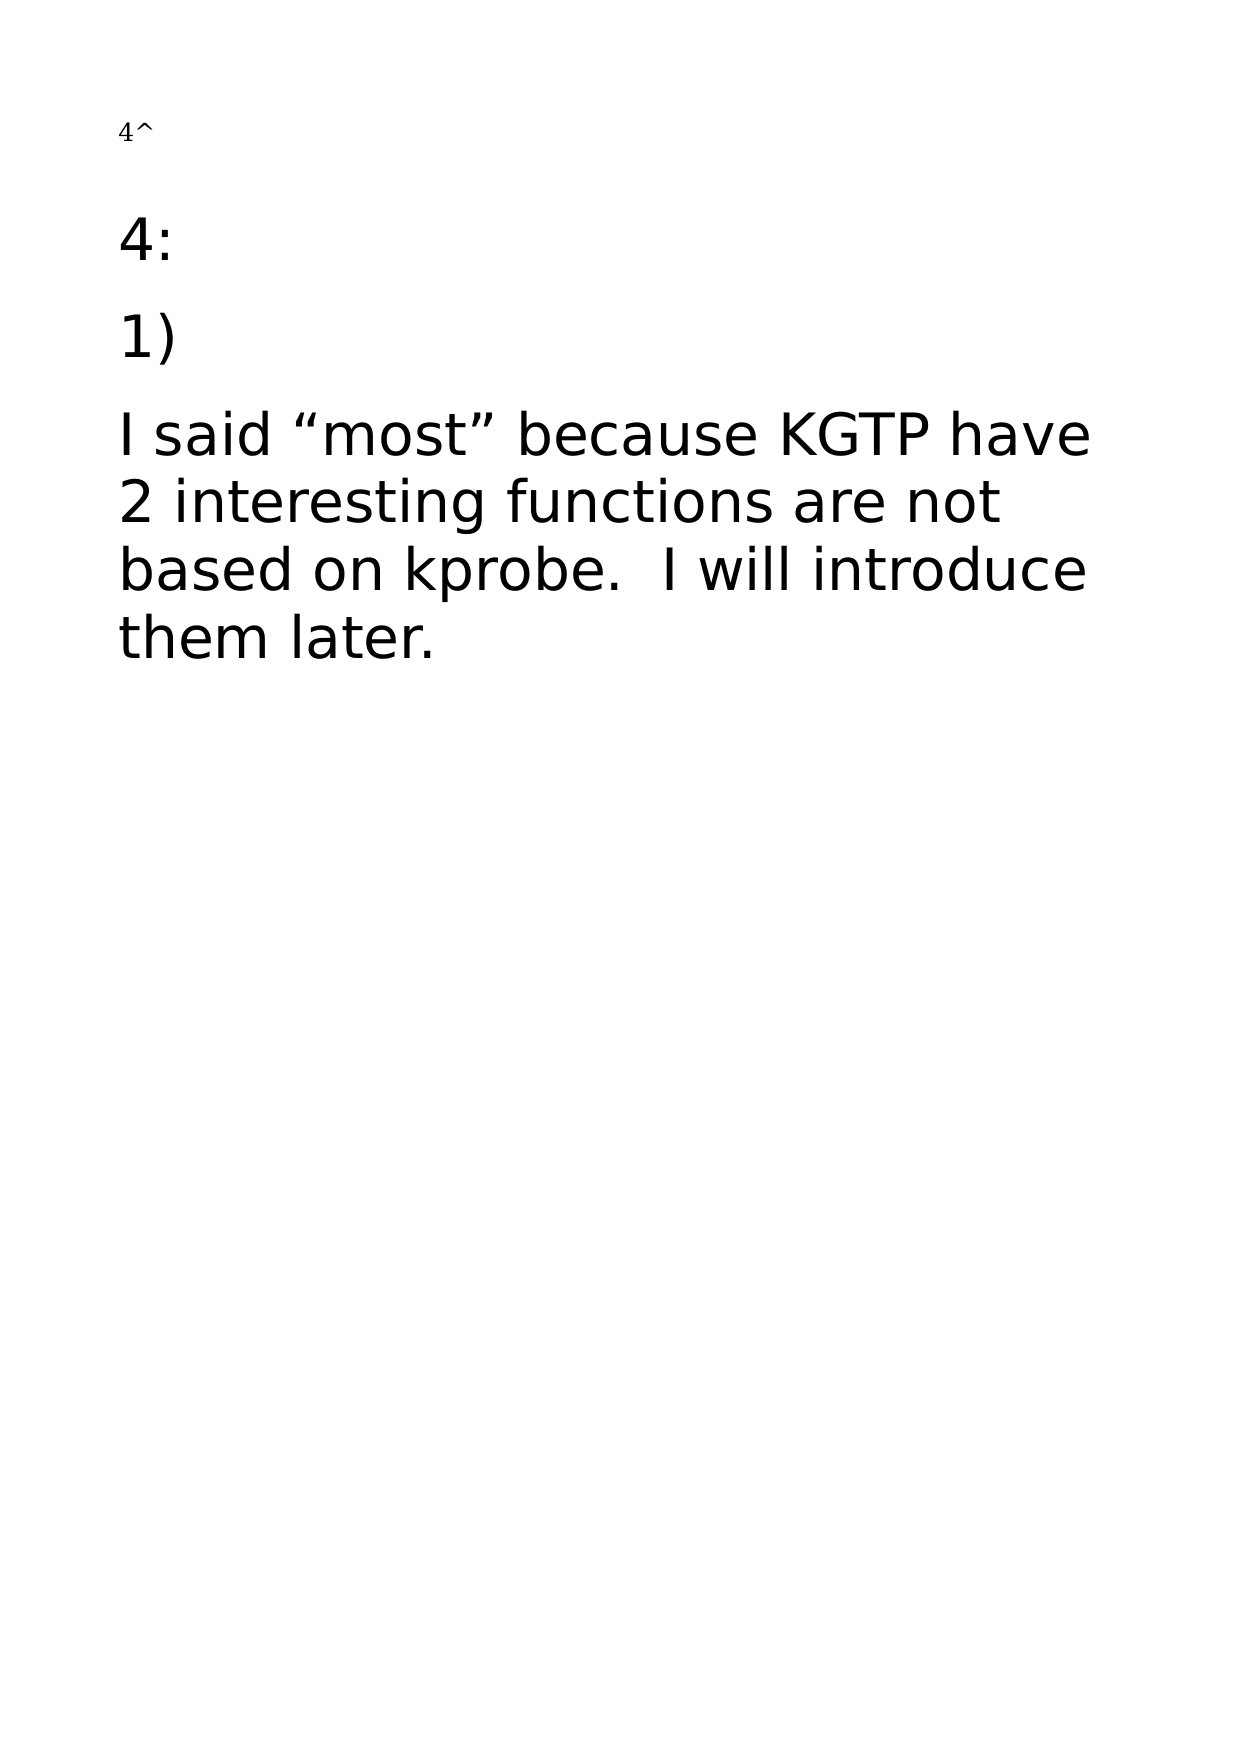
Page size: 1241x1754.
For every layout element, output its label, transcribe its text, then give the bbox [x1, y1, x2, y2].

text 4: [118, 206, 1122, 274]
text I said “most” because KGTP have 2 interesting functions are not based on kprobe. I will introduce them later. [118, 401, 1122, 672]
text 1) [118, 303, 1122, 371]
